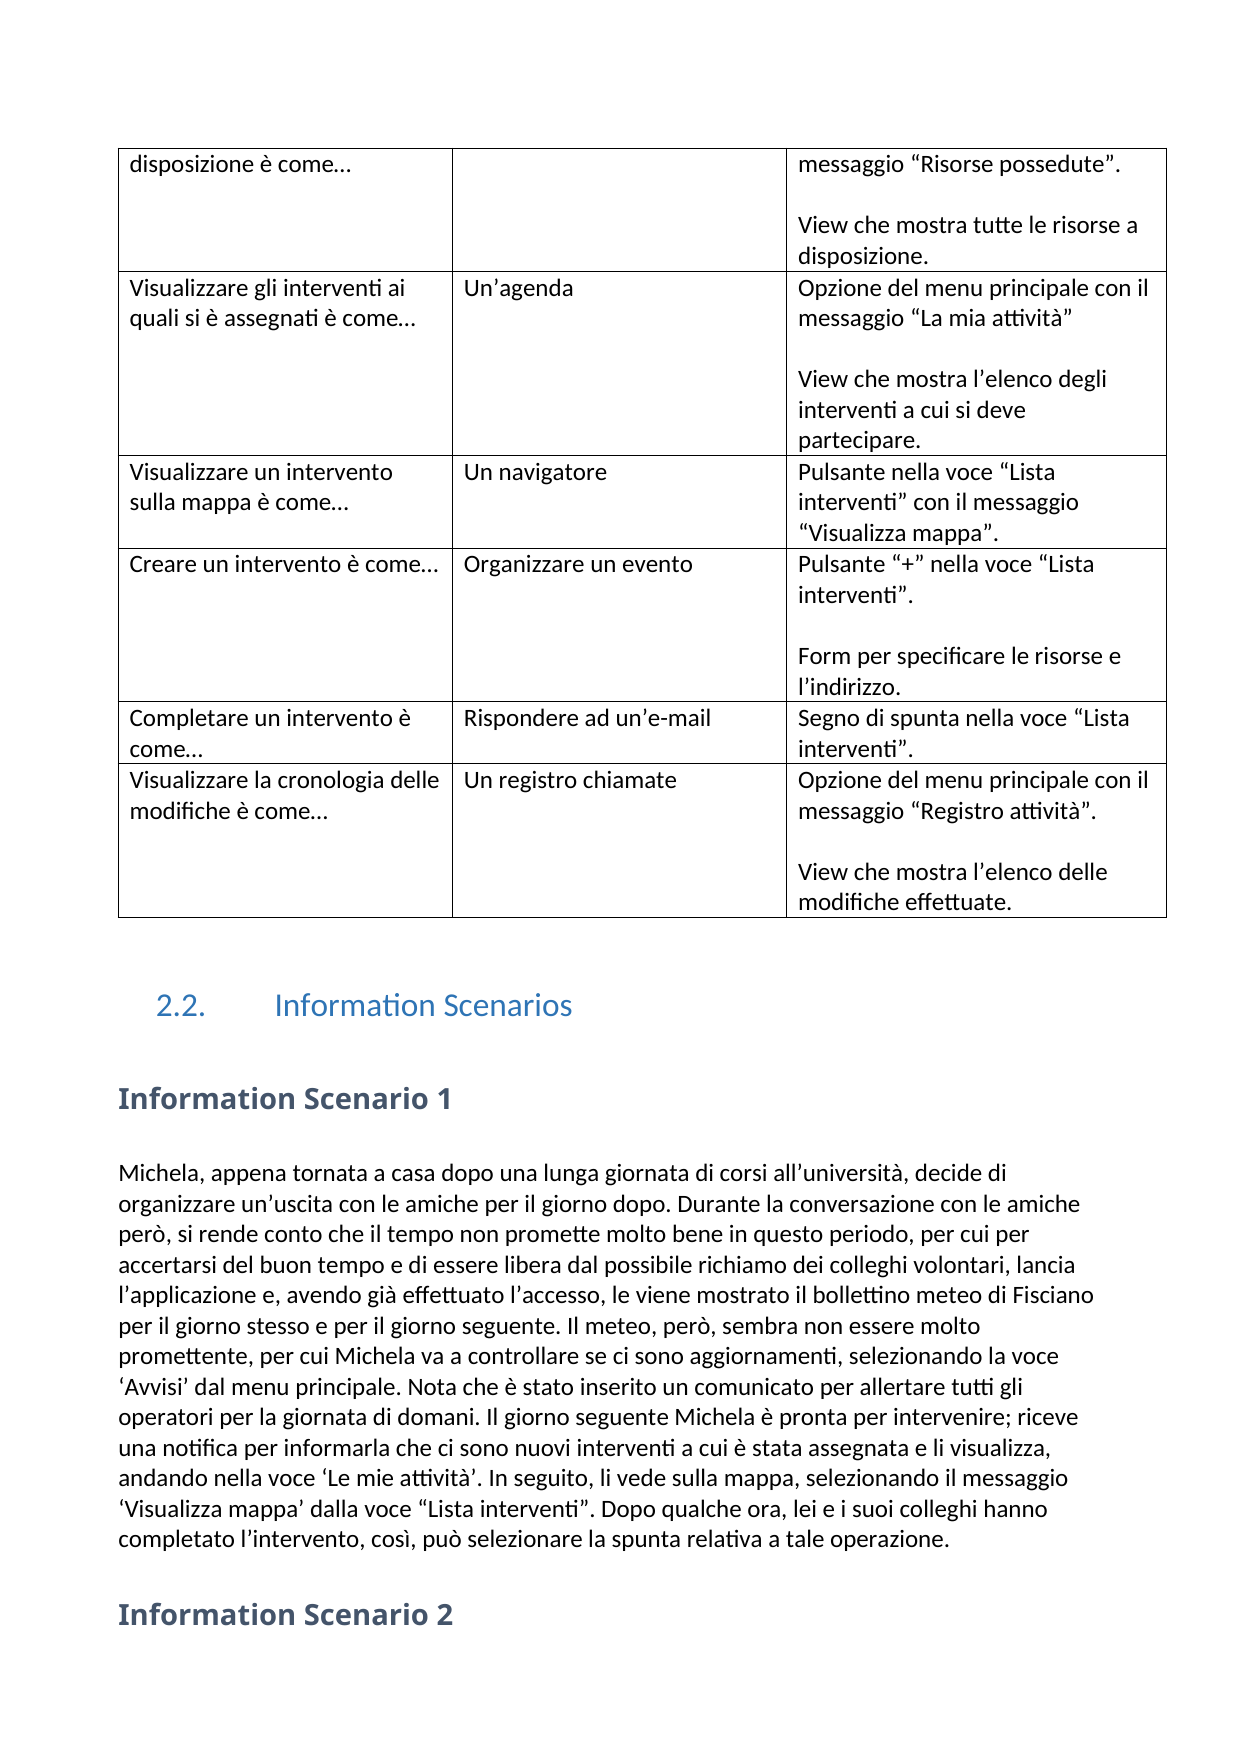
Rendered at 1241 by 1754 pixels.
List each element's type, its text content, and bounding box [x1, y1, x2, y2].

table_cell Un navigatore [453, 456, 786, 547]
list Information Scenarios [156, 984, 1122, 1025]
table_cell Opzione del menu principale con il messaggio “Registro attività”. View che mostra l’elenco delle modifiche effettuate. [787, 764, 1166, 917]
table_cell Creare un intervento è come… [119, 549, 452, 701]
text Information Scenario 1 [118, 1078, 1122, 1118]
table_cell Visualizzare un intervento sulla mappa è come… [119, 456, 452, 547]
text Michela, appena tornata a casa dopo una lunga giornata di corsi all’università, decide di organizzare un’uscita con le amiche per il giorno dopo. Durante la conversazione con le amiche però, si rende conto che il tempo non promette molto bene in questo periodo, per cui per accertarsi del buon tempo e di essere libera dal possibile richiamo dei colleghi volontari, lancia l’applicazione e, avendo già effettuato l’accesso, le viene mostrato il bollettino meteo di Fisciano per il giorno stesso e per il giorno seguente. Il meteo, però, sembra non essere molto promettente, per cui Michela va a controllare se ci sono aggiornamenti, selezionando la voce ‘Avvisi’ dal menu principale. Nota che è stato inserito un comunicato per allertare tutti gli operatori per la giornata di domani. Il giorno seguente Michela è pronta per intervenire; riceve una notifica per informarla che ci sono nuovi interventi a cui è stata assegnata e li visualizza, andando nella voce ‘Le mie attività’. In seguito, li vede sulla mappa, selezionando il messaggio ‘Visualizza mappa’ dalla voce “Lista interventi”. Dopo qualche ora, lei e i suoi colleghi hanno completato l’intervento, così, può selezionare la spunta relativa a tale operazione. [118, 1157, 1122, 1554]
table_cell Visualizzare gli interventi ai quali si è assegnati è come… [119, 272, 452, 455]
table_cell messaggio “Risorse possedute”. View che mostra tutte le risorse a disposizione. [787, 149, 1166, 271]
table_cell Rispondere ad un’e-mail [453, 702, 786, 763]
text Information Scenario 2 [118, 1594, 1122, 1633]
table_cell Visualizzare la cronologia delle modifiche è come… [119, 764, 452, 917]
table_cell [453, 149, 786, 271]
table_cell Un registro chiamate [453, 764, 786, 917]
table_cell Organizzare un evento [453, 549, 786, 701]
table_cell Un’agenda [453, 272, 786, 455]
table_cell disposizione è come… [119, 149, 452, 271]
table_cell Segno di spunta nella voce “Lista interventi”. [787, 702, 1166, 763]
table_cell Pulsante “+” nella voce “Lista interventi”. Form per specificare le risorse e l’indirizzo. [787, 549, 1166, 701]
table_cell Completare un intervento è come… [119, 702, 452, 763]
table_cell Opzione del menu principale con il messaggio “La mia attività” View che mostra l’elenco degli interventi a cui si deve partecipare. [787, 272, 1166, 455]
table_cell Pulsante nella voce “Lista interventi” con il messaggio “Visualizza mappa”. [787, 456, 1166, 547]
